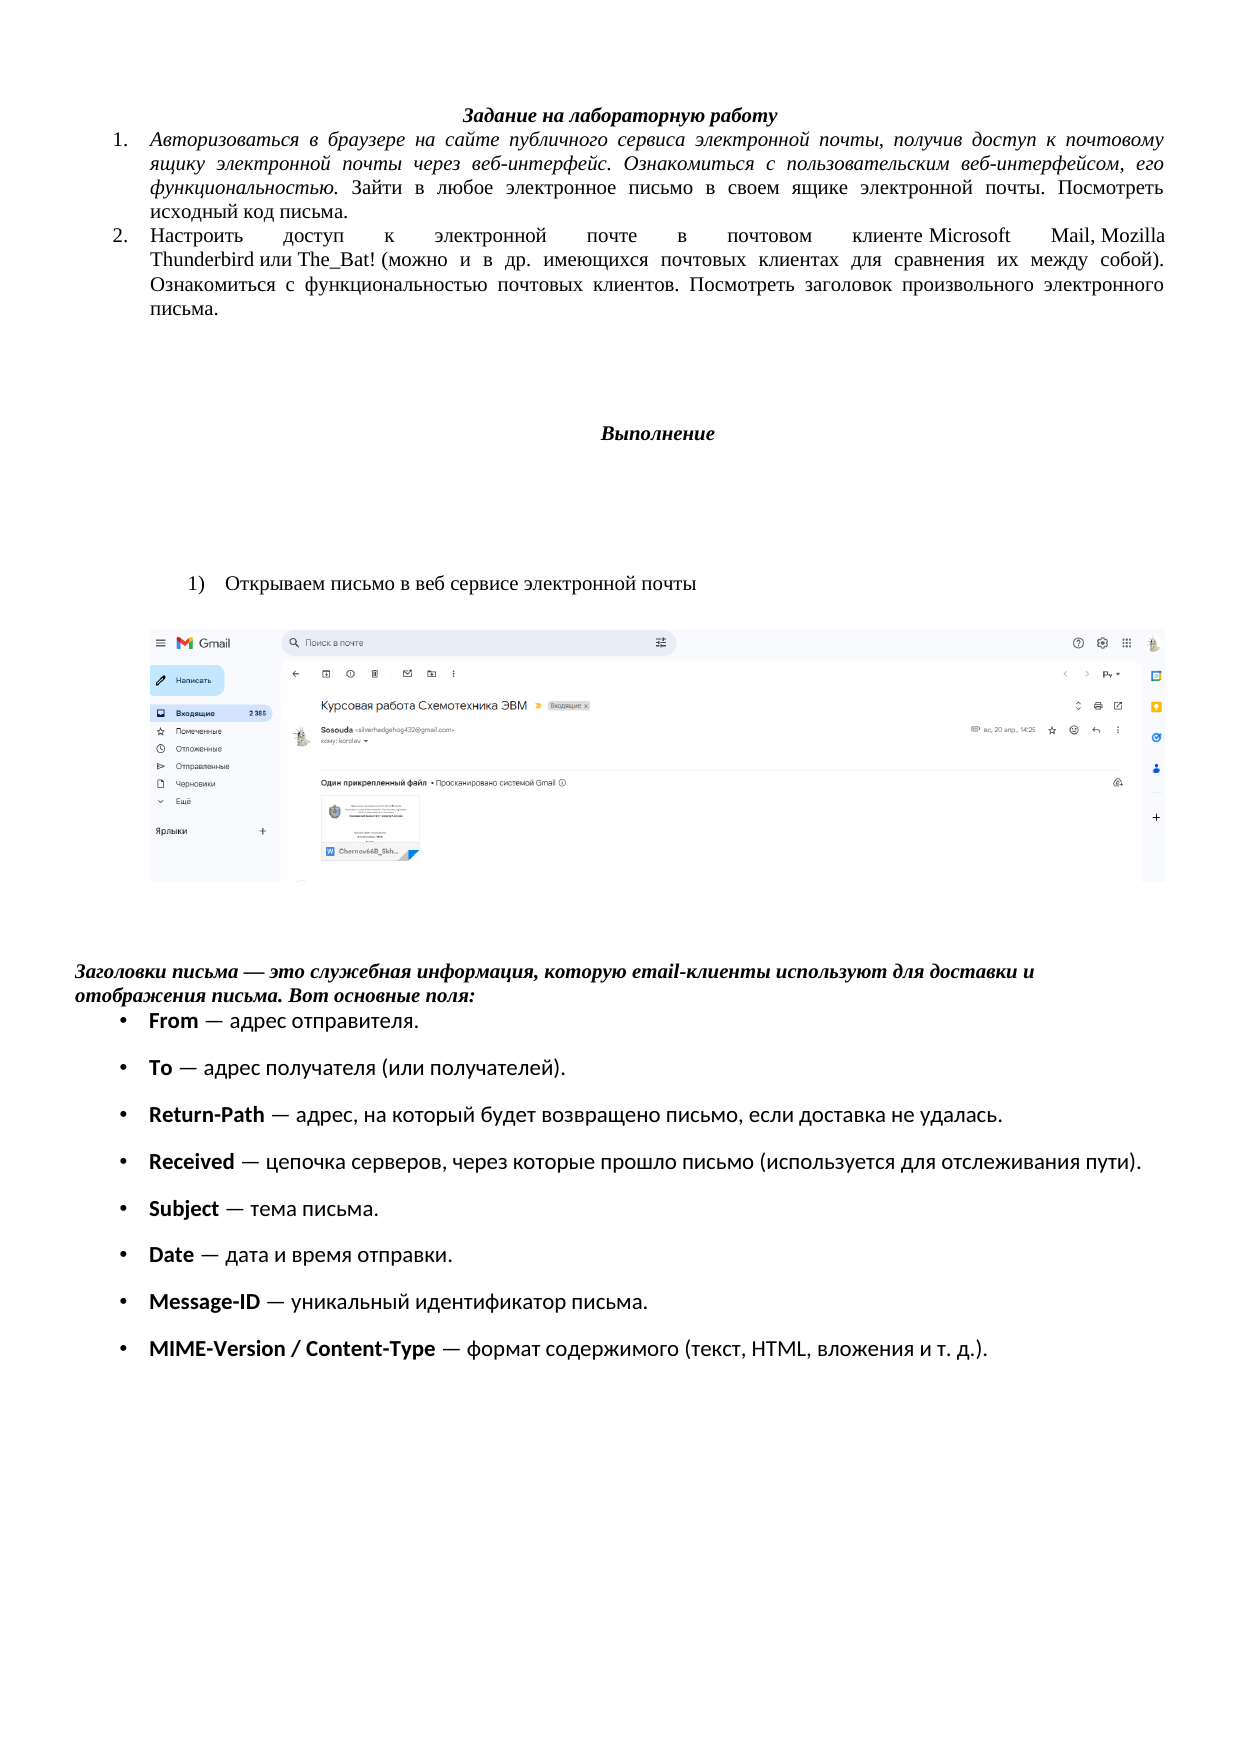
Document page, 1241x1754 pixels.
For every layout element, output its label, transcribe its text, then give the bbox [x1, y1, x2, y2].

text Задание на лабораторную работу [75, 103, 1165, 127]
list Received — цепочка серверов, через которые прошло письмо (используется для отслеживания пути). [119, 1147, 1165, 1175]
list Message-ID — уникальный идентификатор письма. [119, 1287, 1165, 1315]
text Выполнение [150, 421, 1165, 445]
list Авторизоваться в браузере на сайте публичного сервиса электронной почты, получив доступ к почтовому ящику электронной почты через веб-интерфейс. Ознакомиться с пользовательским веб-интерфейсом, его функциональностью. Зайти в любое электронное письмо в своем ящике электронной почты. Посмотреть исходный код письма. [112, 127, 1165, 223]
list Subject — тема письма. [119, 1194, 1165, 1222]
list Date — дата и время отправки. [119, 1241, 1165, 1268]
list MIME-Version / Content-Type — формат содержимого (текст, HTML, вложения и т. д.). [119, 1334, 1165, 1362]
list Return-Path — адрес, на который будет возвращено письмо, если доставка не удалась. [119, 1100, 1165, 1128]
list From — адрес отправителя. [119, 1007, 1165, 1035]
picture [150, 629, 1166, 882]
list Настроить доступ к электронной почте в почтовом клиенте Microsoft Mail, Mozilla Thunderbird или The_Bat! (можно и в др. имеющихся почтовых клиентах для сравнения их между собой). Ознакомиться с функциональностью почтовых клиентов. Посмотреть заголовок произвольного электронного письма. [112, 223, 1165, 319]
text Заголовки письма — это служебная информация, которую email-клиенты используют для доставки и отображения письма. Вот основные поля: [75, 958, 1165, 1007]
list To — адрес получателя (или получателей). [119, 1053, 1165, 1081]
list Открываем письмо в веб сервисе электронной почты [187, 570, 1165, 618]
